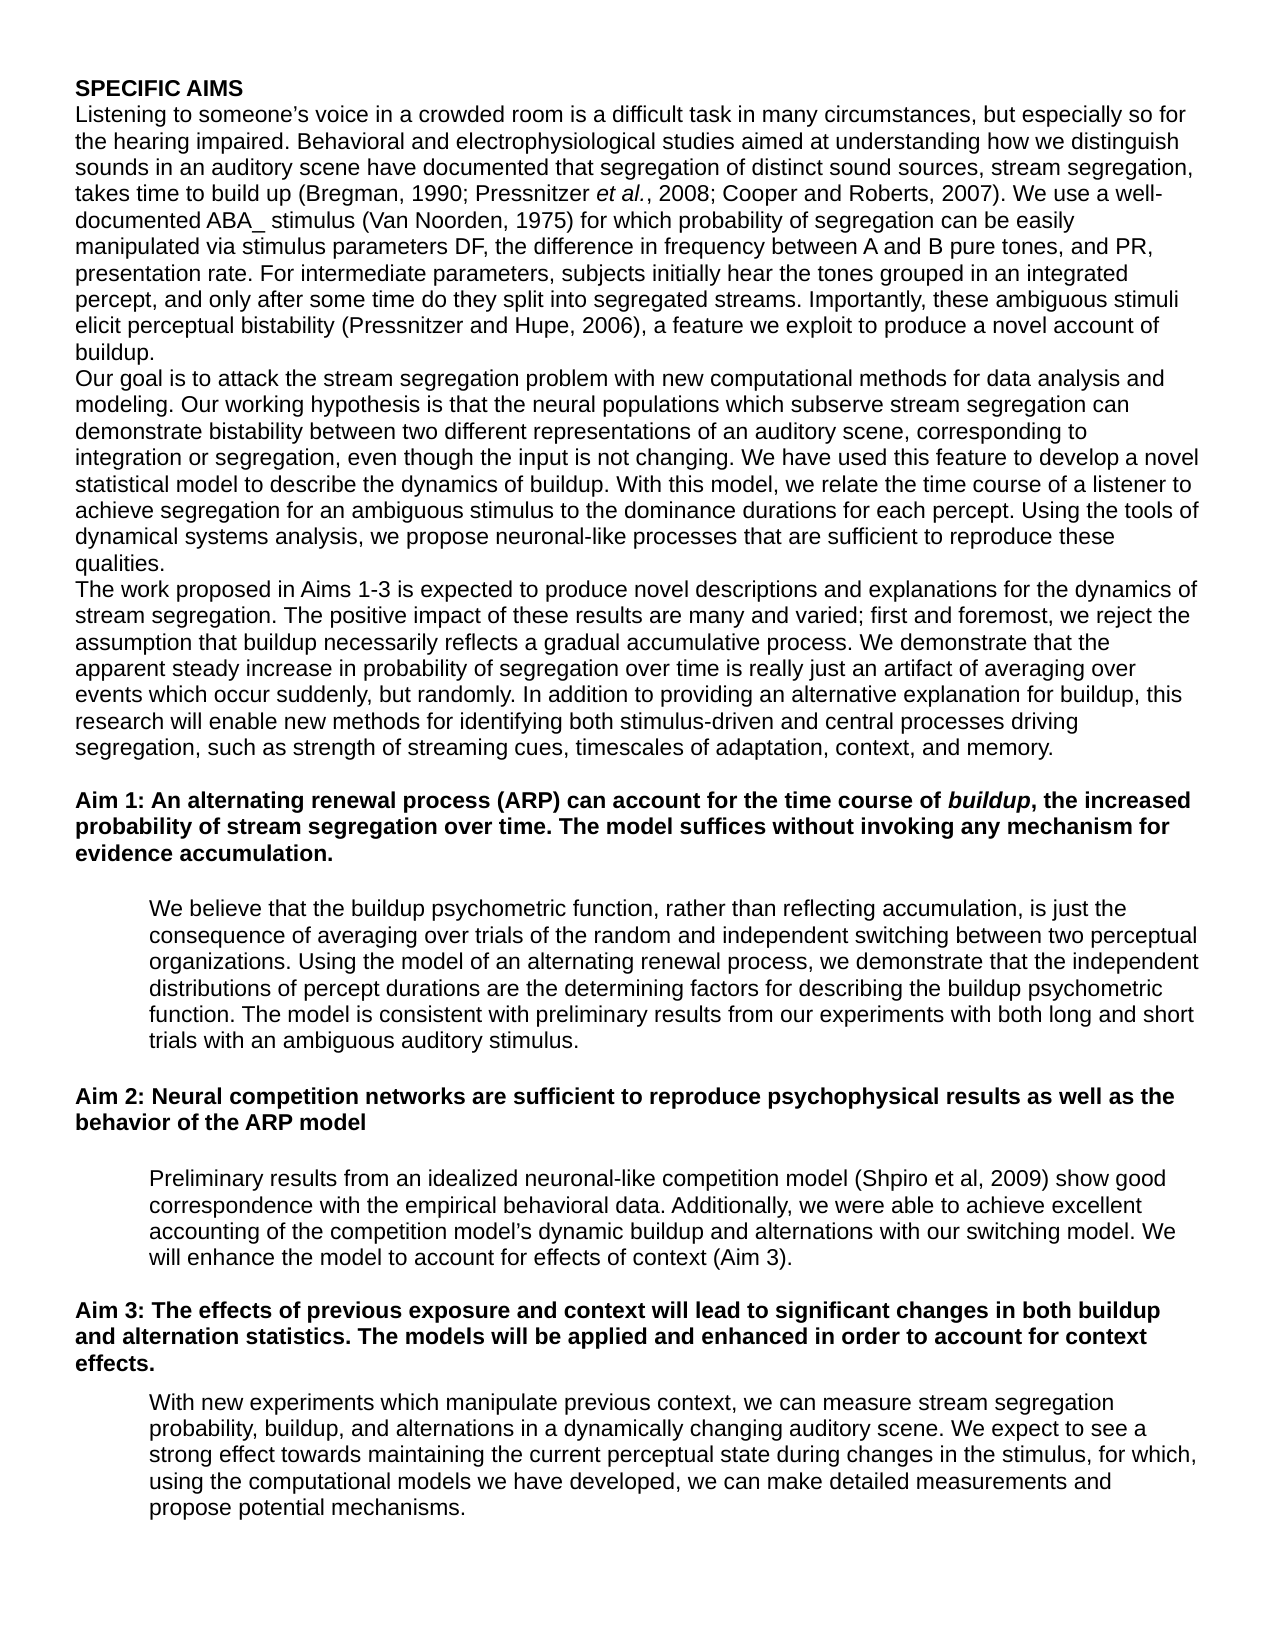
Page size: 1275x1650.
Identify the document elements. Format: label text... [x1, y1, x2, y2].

text SPECIFIC AIMS Listening to someone’s voice in a crowded room is a difficult task in many circumstances, but especially so for the hearing impaired. Behavioral and electrophysiological studies aimed at understanding how we distinguish sounds in an auditory scene have documented that segregation of distinct sound sources, stream segregation, takes time to build up (Bregman, 1990; Pressnitzer et al., 2008; Cooper and Roberts, 2007)⁠. We use a well-documented ABA_ stimulus (Van Noorden, 1975)⁠ for which probability of segregation can be easily manipulated via stimulus parameters DF, the difference in frequency between A and B pure tones, and PR, presentation rate. For intermediate parameters, subjects initially hear the tones grouped in an integrated percept, and only after some time do they split into segregated streams. Importantly, these ambiguous stimuli elicit perceptual bistability (Pressnitzer and Hupe, 2006)⁠, a feature we exploit to produce a novel account of buildup. Our goal is to attack the stream segregation problem with new computational methods for data analysis and modeling. Our working hypothesis is that the neural populations which subserve stream segregation can demonstrate bistability between two different representations of an auditory scene, corresponding to integration or segregation, even though the input is not changing. We have used this feature to develop a novel statistical model to describe the dynamics of buildup. With this model, we relate the time course of a listener to achieve segregation for an ambiguous stimulus to the dominance durations for each percept. Using the tools of dynamical systems analysis, we propose neuronal-like processes that are sufficient to reproduce these qualities. The work proposed in Aims 1-3 is expected to produce novel descriptions and explanations for the dynamics of stream segregation. The positive impact of these results are many and varied; first and foremost, we reject the assumption that buildup necessarily reflects a gradual accumulative process. We demonstrate that the apparent steady increase in probability of segregation over time is really just an artifact of averaging over events which occur suddenly, but randomly. In addition to providing an alternative explanation for buildup, this research will enable new methods for identifying both stimulus-driven and central processes driving segregation, such as strength of streaming cues, timescales of adaptation, context, and memory. Aim 1: An alternating renewal process (ARP) can account for the time course of buildup, the increased probability of stream segregation over time. The model suffices without invoking any mechanism for evidence accumulation. [75, 75, 1200, 866]
text We believe that the buildup psychometric function, rather than reflecting accumulation, is just the consequence of averaging over trials of the random and independent switching between two perceptual organizations. Using the model of an alternating renewal process, we demonstrate that the independent distributions of percept durations are the determining factors for describing the buildup psychometric function. The model is consistent with preliminary results from our experiments with both long and short trials with an ambiguous auditory stimulus. [149, 895, 1200, 1053]
text Aim 3: The effects of previous exposure and context will lead to significant changes in both buildup and alternation statistics. The models will be applied and enhanced in order to account for context effects. [75, 1271, 1200, 1376]
text Preliminary results from an idealized neuronal-like competition model (Shpiro et al, 2009) show good correspondence with the empirical behavioral data. Additionally, we were able to achieve excellent accounting of the competition model’s dynamic buildup and alternations with our switching model. We will enhance the model to account for effects of context (Aim 3). [149, 1165, 1200, 1271]
text Aim 2: Neural competition networks are sufficient to reproduce psychophysical results as well as the behavior of the ARP model [75, 1083, 1200, 1136]
text With new experiments which manipulate previous context, we can measure stream segregation probability, buildup, and alternations in a dynamically changing auditory scene. We expect to see a strong effect towards maintaining the current perceptual state during changes in the stimulus, for which, using the computational models we have developed, we can make detailed measurements and propose potential mechanisms. [149, 1388, 1200, 1520]
